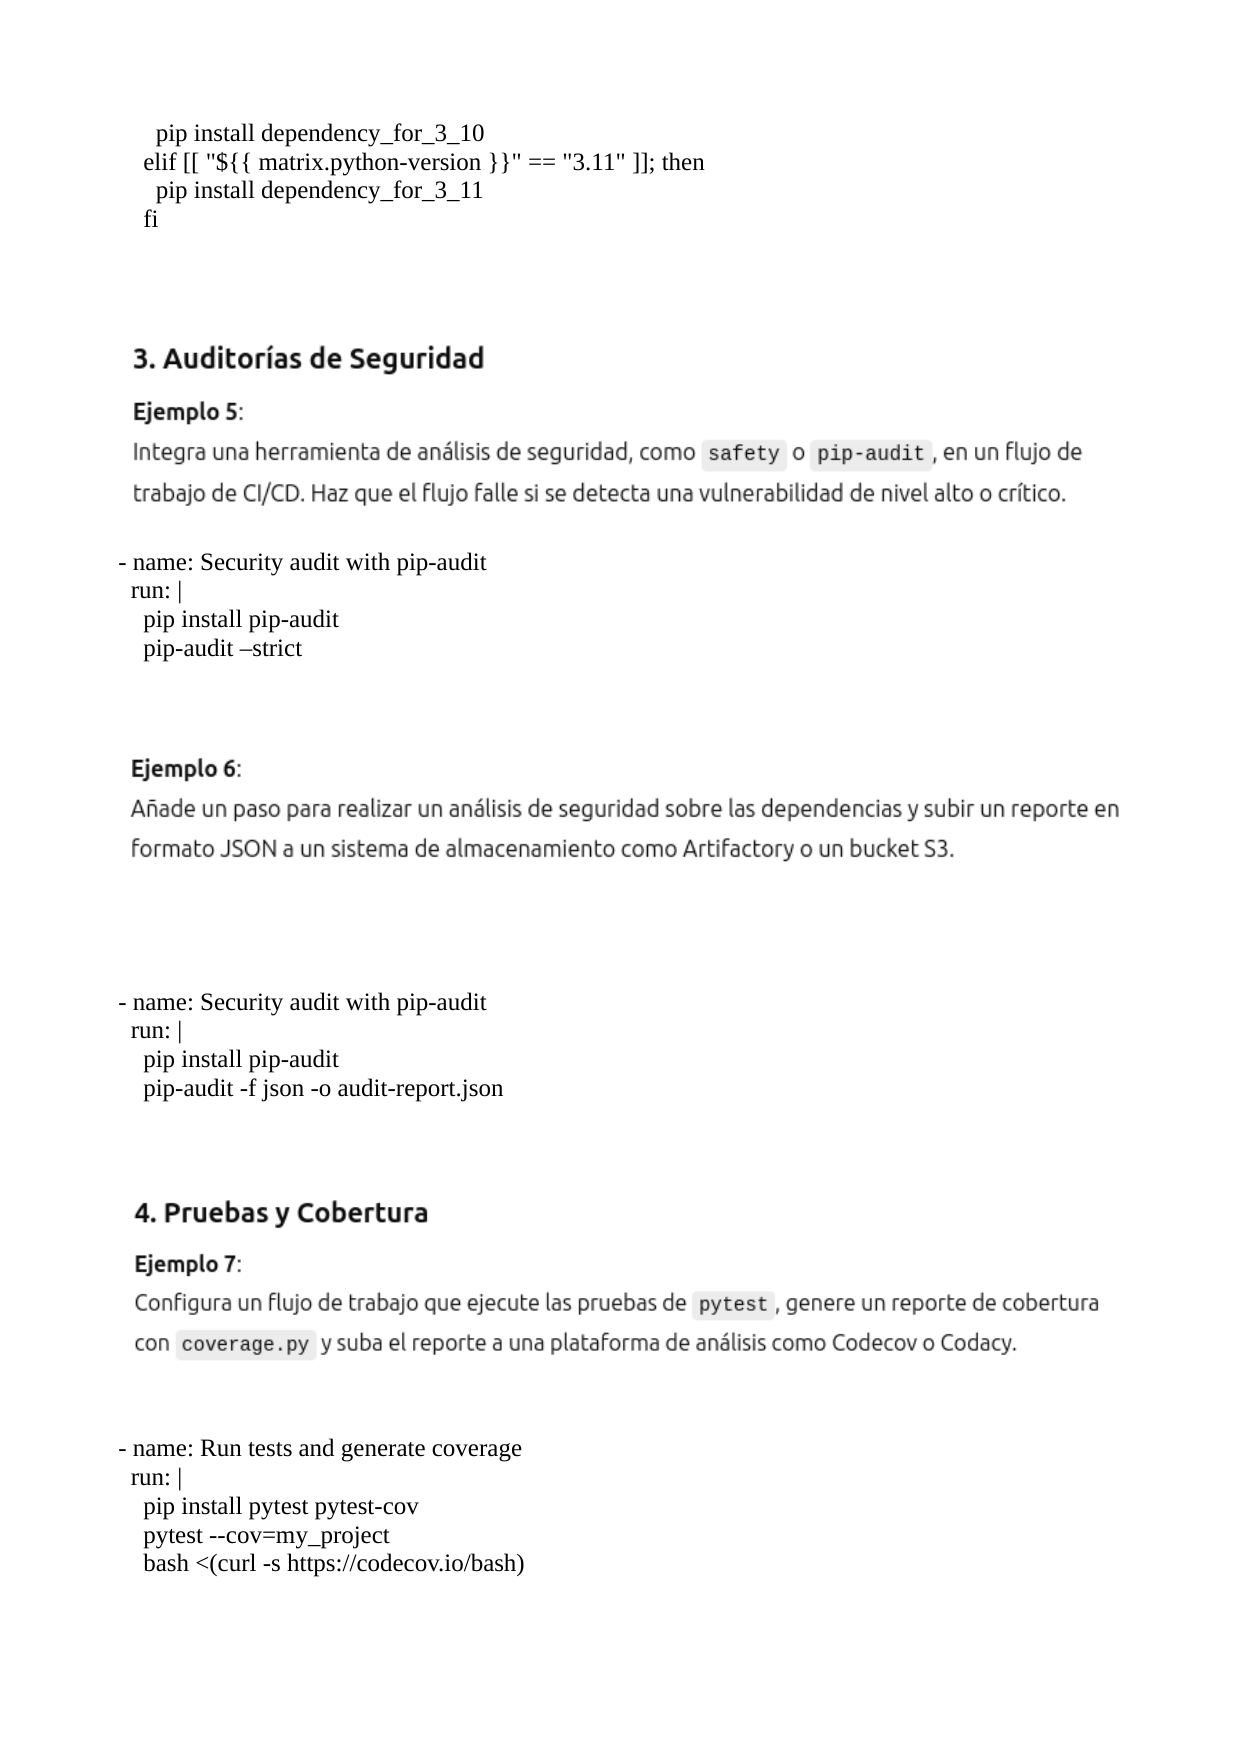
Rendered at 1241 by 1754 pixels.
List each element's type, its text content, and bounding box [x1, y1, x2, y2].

text pip install dependency_for_3_10 [118, 118, 1122, 147]
text run: | [118, 1016, 1122, 1044]
picture [121, 735, 1126, 930]
text pip-audit -f json -o audit-report.json [118, 1073, 1122, 1102]
text - name: Run tests and generate coverage [118, 1433, 1122, 1462]
text pip install dependency_for_3_11 [118, 176, 1122, 204]
text bash <(curl -s https://codecov.io/bash) [118, 1548, 1122, 1577]
text pip-audit –strict [118, 633, 1122, 662]
text - name: Security audit with pip-audit [118, 547, 1122, 575]
text - name: Security audit with pip-audit [118, 987, 1122, 1016]
text pip install pip-audit [118, 604, 1122, 633]
text run: | [118, 1462, 1122, 1491]
text run: | [118, 575, 1122, 604]
text pip install pytest pytest-cov [118, 1491, 1122, 1520]
picture [118, 1177, 1123, 1377]
text pip install pip-audit [118, 1044, 1122, 1073]
text fi [118, 204, 1122, 233]
picture [123, 284, 1128, 518]
text pytest --cov=my_project [118, 1520, 1122, 1548]
text elif [[ "${{ matrix.python-version }}" == "3.11" ]]; then [118, 147, 1122, 176]
